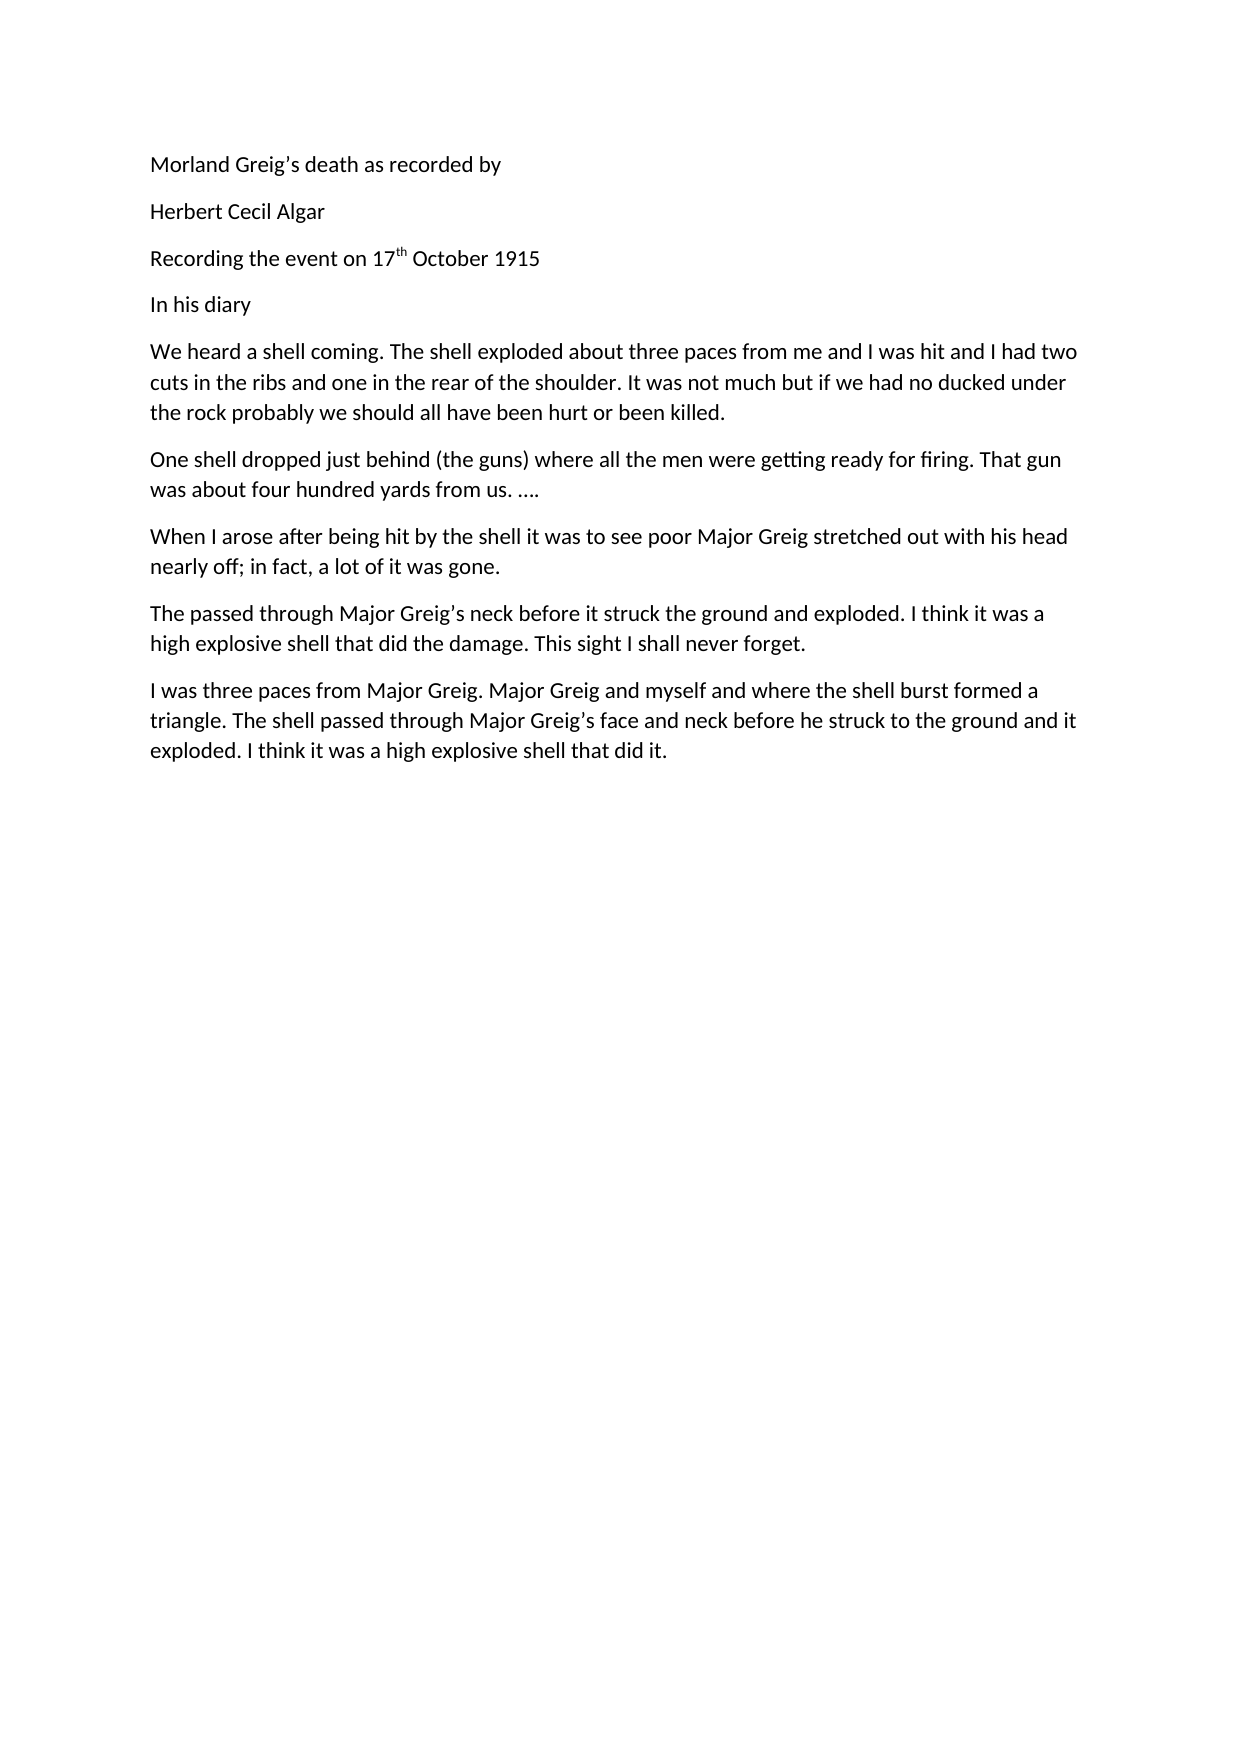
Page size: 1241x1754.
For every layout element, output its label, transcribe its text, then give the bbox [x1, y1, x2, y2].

text I was three paces from Major Greig. Major Greig and myself and where the shell burst formed a triangle. The shell passed through Major Greig’s face and neck before he struck to the ground and it exploded. I think it was a high explosive shell that did it. [150, 676, 1090, 764]
text Herbert Cecil Algar [150, 197, 1090, 225]
text The passed through Major Greig’s neck before it struck the ground and exploded. I think it was a high explosive shell that did the damage. This sight I shall never forget. [150, 599, 1090, 657]
text One shell dropped just behind (the guns) where all the men were getting ready for firing. That gun was about four hundred yards from us. …. [150, 445, 1090, 503]
text Recording the event on 17th October 1915 [150, 244, 1090, 272]
text Morland Greig’s death as recorded by [150, 150, 1090, 178]
text In his diary [150, 291, 1090, 319]
text When I arose after being hit by the shell it was to see poor Major Greig stretched out with his head nearly off; in fact, a lot of it was gone. [150, 522, 1090, 580]
text We heard a shell coming. The shell exploded about three paces from me and I was hit and I had two cuts in the ribs and one in the rear of the shoulder. It was not much but if we had no ducked under the rock probably we should all have been hurt or been killed. [150, 337, 1090, 426]
